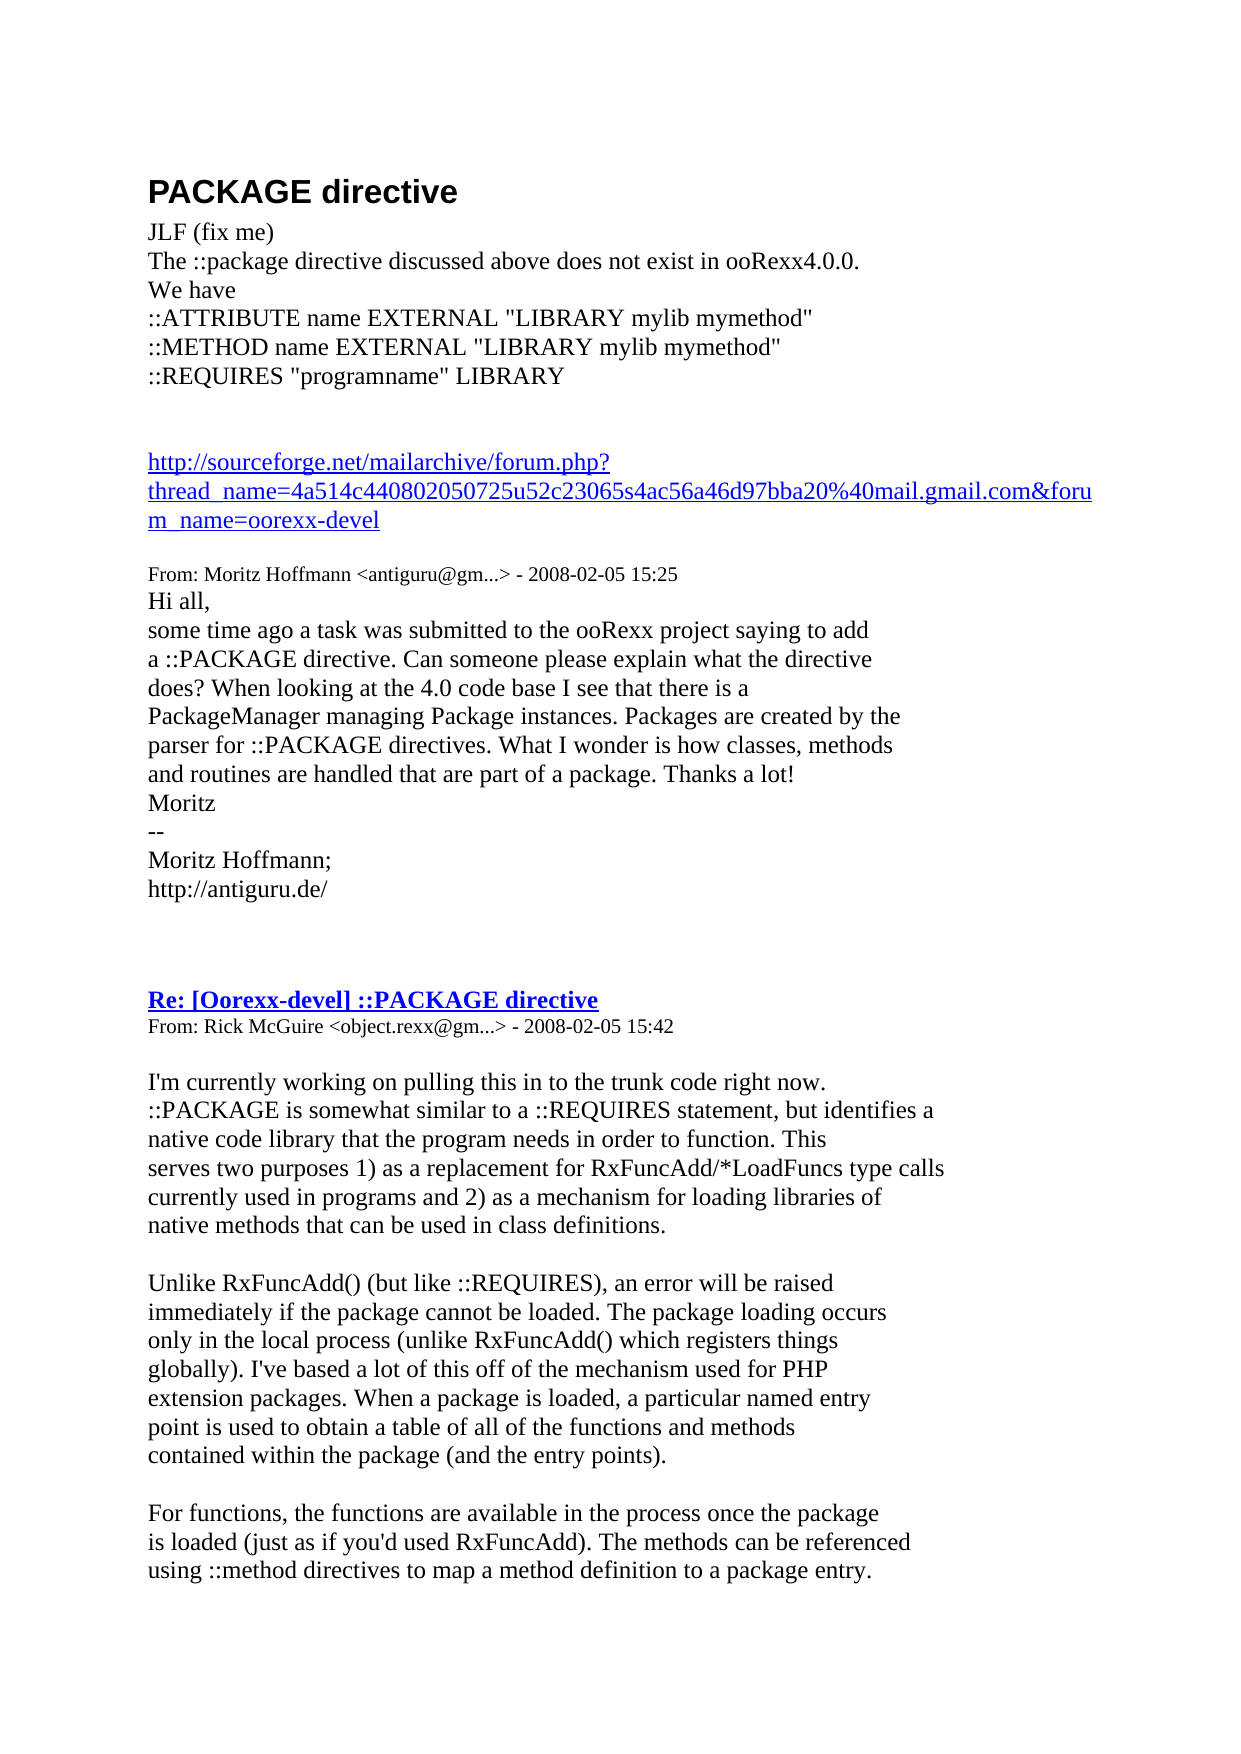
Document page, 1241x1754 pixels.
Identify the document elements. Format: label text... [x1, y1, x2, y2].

text http://sourceforge.net/mailarchive/forum.php?thread_name=4a514c440802050725u52c23065s4ac56a46d97bba20%40mail.gmail.com&forum_name=oorexx-devel [148, 447, 1093, 533]
text ::ATTRIBUTE name EXTERNAL "LIBRARY mylib mymethod" [148, 303, 1093, 332]
subtitle PACKAGE directive [148, 173, 1093, 211]
text ::METHOD name EXTERNAL "LIBRARY mylib mymethod" [148, 332, 1093, 361]
text We have [148, 275, 1093, 303]
text JLF (fix me) [148, 217, 1093, 246]
text From: Moritz Hoffmann <antiguru@gm...> - 2008-02-05 15:25 [148, 562, 1093, 586]
text Re: [Oorexx-devel] ::PACKAGE directive [148, 985, 1093, 1014]
text Hi all, some time ago a task was submitted to the ooRexx project saying to add a ::PACKAGE directive. Can someone please explain what the directive does? When looking at the 4.0 code base I see that there is a PackageManager managing Package instances. Packages are created by the parser for ::PACKAGE directives. What I wonder is how classes, methods and routines are handled that are part of a package. Thanks a lot! Moritz -- Moritz Hoffmann; http://antiguru.de/ [148, 586, 1093, 903]
text From: Rick McGuire <object.rexx@gm...> - 2008-02-05 15:42 I'm currently working on pulling this in to the trunk code right now. ::PACKAGE is somewhat similar to a ::REQUIRES statement, but identifies a native code library that the program needs in order to function. This serves two purposes 1) as a replacement for RxFuncAdd/*LoadFuncs type calls currently used in programs and 2) as a mechanism for loading libraries of native methods that can be used in class definitions. Unlike RxFuncAdd() (but like ::REQUIRES), an error will be raised immediately if the package cannot be loaded. The package loading occurs only in the local process (unlike RxFuncAdd() which registers things globally). I've based a lot of this off of the mechanism used for PHP extension packages. When a package is loaded, a particular named entry point is used to obtain a table of all of the functions and methods contained within the package (and the entry points). For functions, the functions are available in the process once the package is loaded (just as if you'd used RxFuncAdd). The methods can be referenced using ::method directives to map a method definition to a package entry. [148, 1014, 1093, 1584]
text ::REQUIRES "programname" LIBRARY [148, 361, 1093, 390]
text The ::package directive discussed above does not exist in ooRexx4.0.0. [148, 246, 1093, 275]
